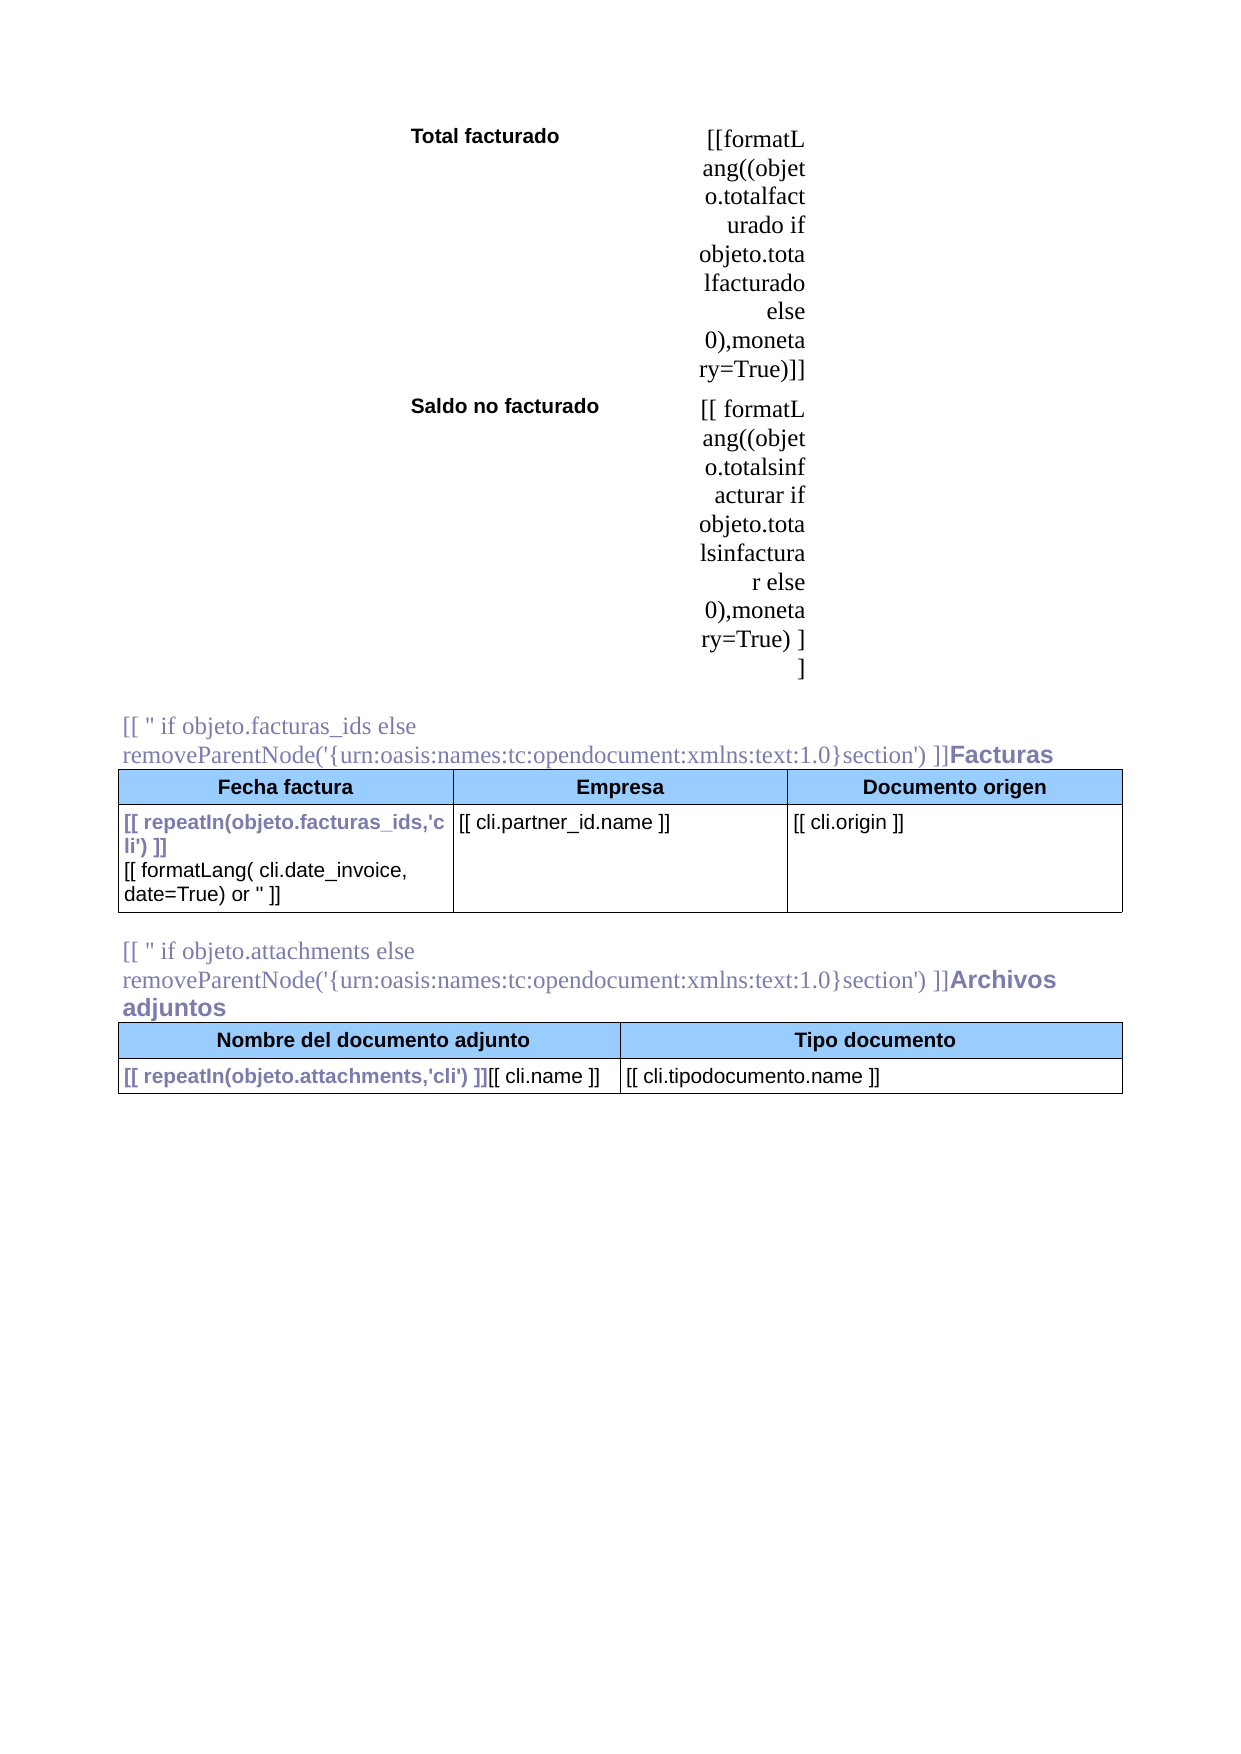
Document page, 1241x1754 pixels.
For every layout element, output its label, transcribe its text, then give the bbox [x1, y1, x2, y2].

text [[ '' if objeto.attachments else removeParentNode('{urn:oasis:names:tc:opendocument:xmlns:text:1.0}section') ]]Archivos adjuntos [122, 936, 1122, 1022]
table_cell [[formatLang((objeto.totalfacturado if objeto.totalfacturado else 0),monetary=True)]] [692, 118, 811, 388]
table_header Fecha factura [119, 770, 453, 804]
table_cell [245, 388, 405, 687]
table_cell [978, 388, 1122, 687]
text [[ '' if objeto.facturas_ids else removeParentNode('{urn:oasis:names:tc:opendocument:xmlns:text:1.0}section') ]]Facturas [122, 711, 1122, 769]
table_cell [[ repeatIn(objeto.attachments,'cli') ]][[ cli.name ]] [119, 1059, 620, 1093]
table_cell Total facturado [405, 118, 692, 388]
table_cell [978, 118, 1122, 388]
table_cell [[ cli.partner_id.name ]] [454, 805, 787, 912]
table_header Tipo documento [621, 1023, 1122, 1058]
table_header Empresa [454, 770, 787, 804]
table_cell [[ repeatIn(objeto.facturas_ids,'cli') ]][[ formatLang( cli.date_invoice, date=True) or '' ]] [119, 805, 453, 912]
table_cell [[ cli.origin ]] [788, 805, 1122, 912]
table_cell [811, 388, 978, 687]
table_cell [[ cli.tipodocumento.name ]] [621, 1059, 1122, 1093]
table_cell [[ formatLang((objeto.totalsinfacturar if objeto.totalsinfacturar else 0),monetary=True) ]] [692, 388, 811, 687]
table_cell [118, 118, 244, 388]
table_cell Saldo no facturado [405, 388, 692, 687]
table_header Nombre del documento adjunto [119, 1023, 620, 1058]
table_header Documento origen [788, 770, 1122, 804]
table_cell [245, 118, 405, 388]
table_cell [811, 118, 978, 388]
table_cell [118, 388, 244, 687]
